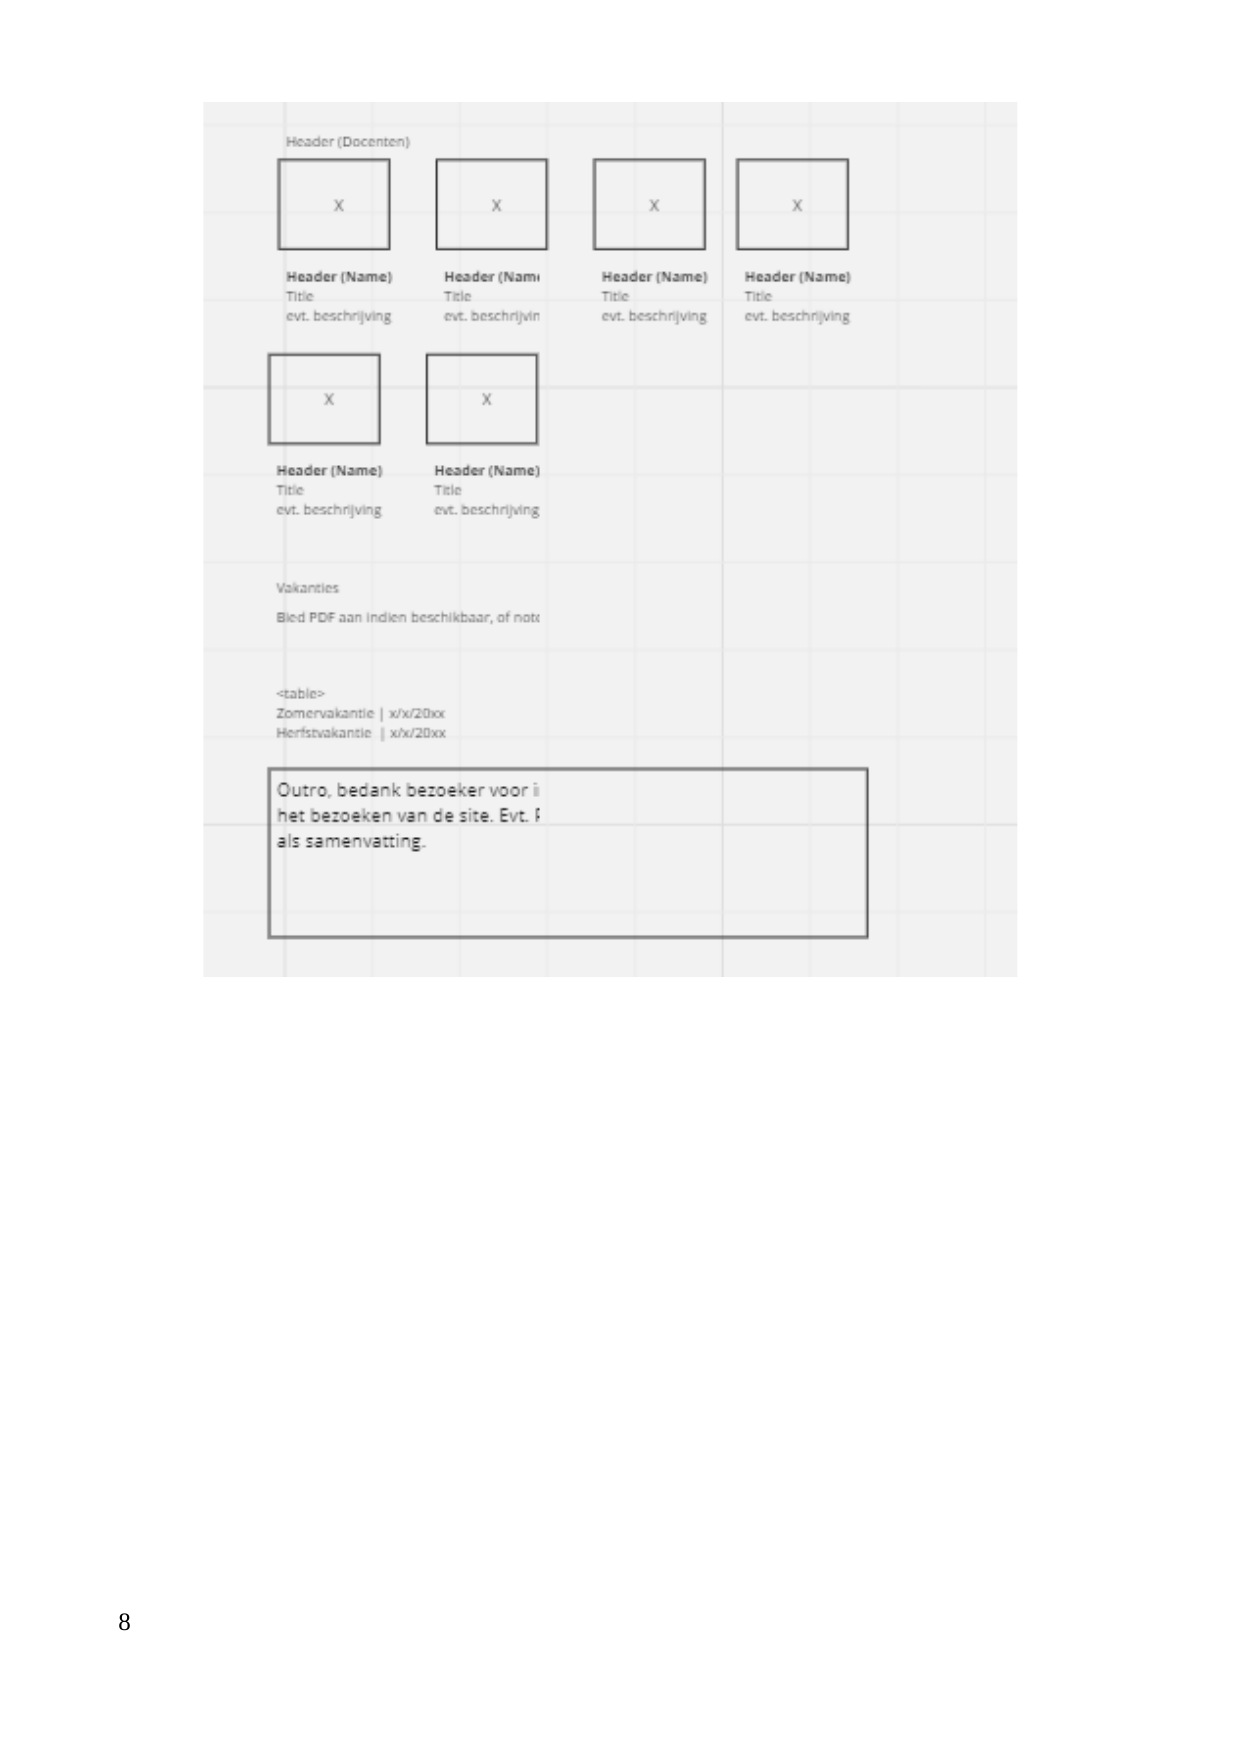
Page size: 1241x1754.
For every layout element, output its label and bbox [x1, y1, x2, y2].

picture [203, 102, 1018, 977]
